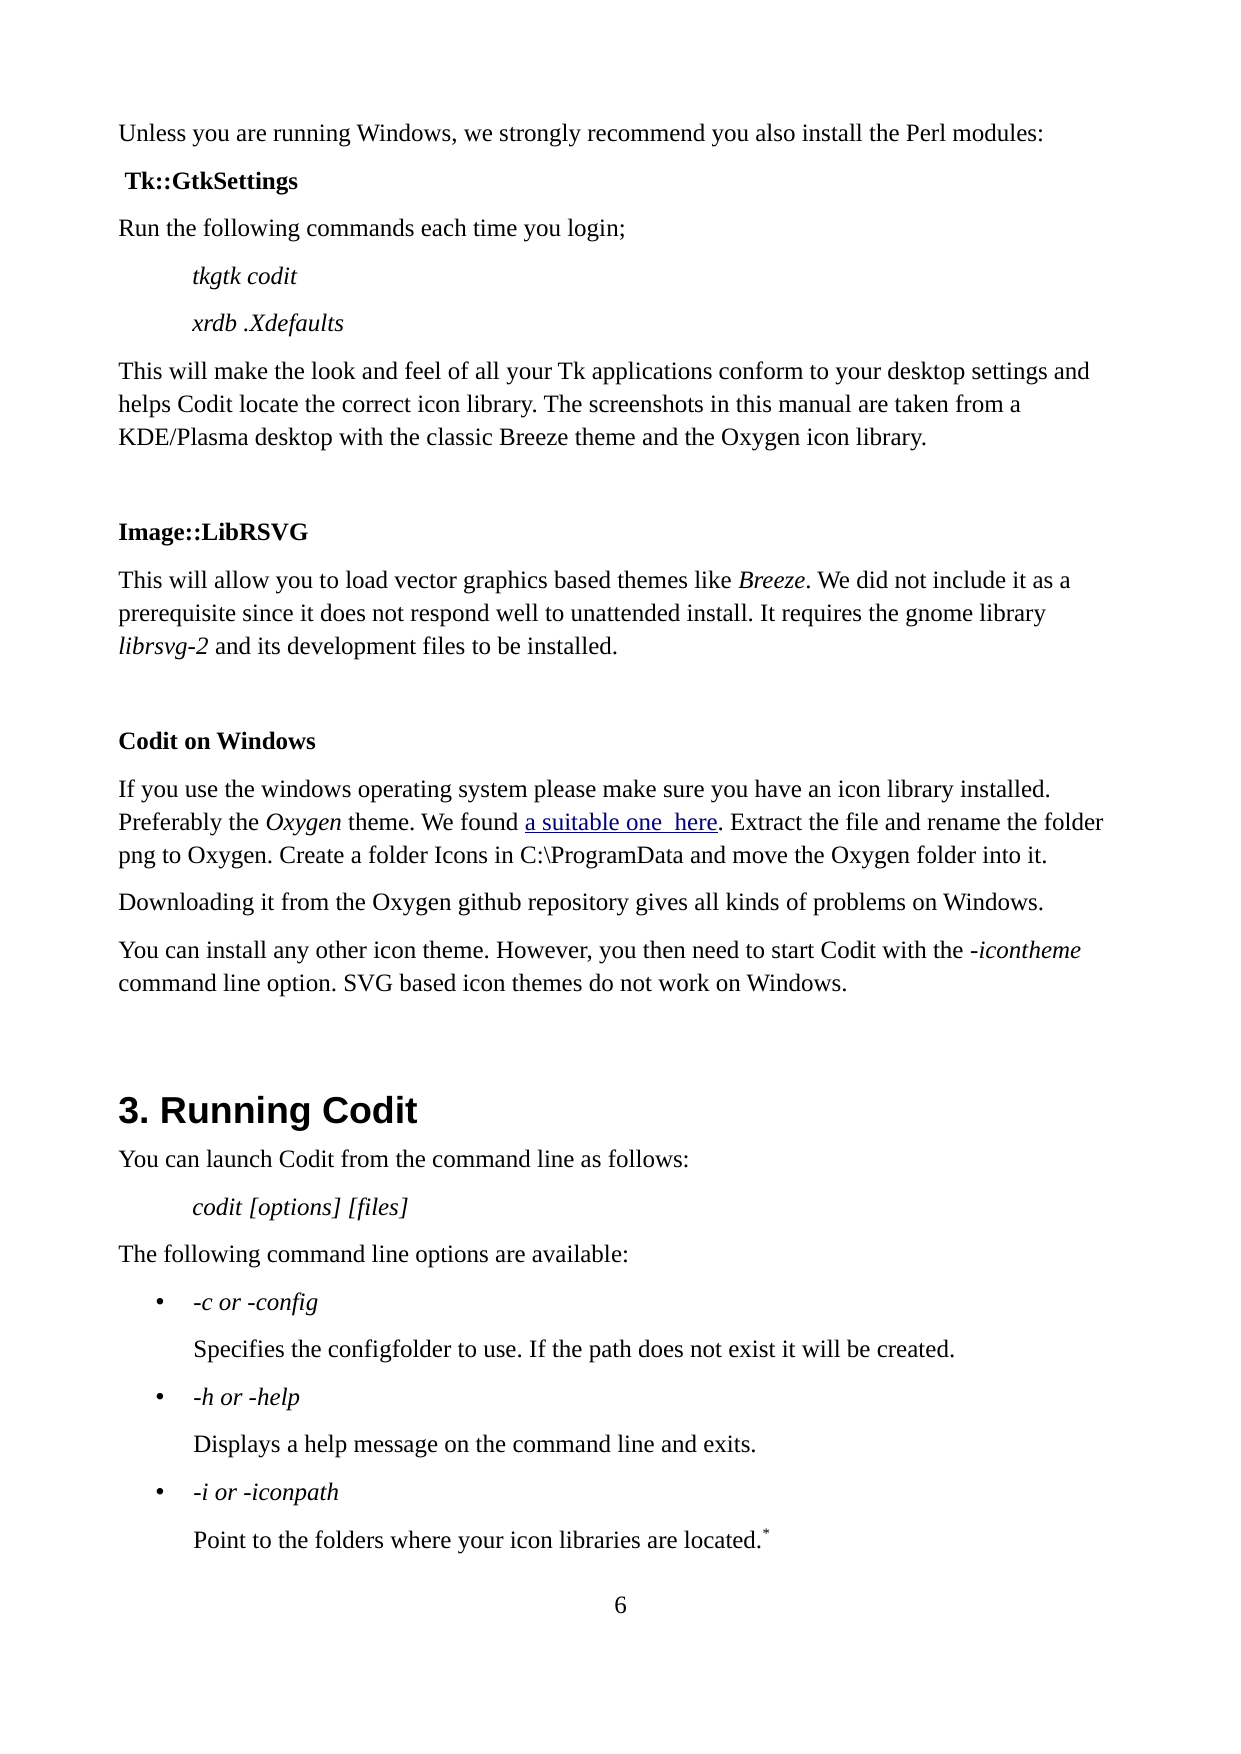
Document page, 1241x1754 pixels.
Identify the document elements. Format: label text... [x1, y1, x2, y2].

text This will make the look and feel of all your Tk applications conform to your desktop settings and helps Codit locate the correct icon library. The screenshots in this manual are taken from a KDE/Plasma desktop with the classic Breeze theme and the Oxygen icon library. [118, 356, 1122, 451]
list Displays a help message on the command line and exits. [156, 1429, 1122, 1458]
text tkgtk codit [118, 261, 1122, 290]
text Unless you are running Windows, we strongly recommend you also install the Perl modules: [118, 118, 1122, 147]
text If you use the windows operating system please make sure you have an icon library installed. Preferably the Oxygen theme. We found a suitable one here. Extract the file and rename the folder png to Oxygen. Create a folder Icons in C:\ProgramData and move the Oxygen folder into it. [118, 774, 1122, 869]
subtitle 3. Running Codit [118, 1088, 1122, 1131]
list -c or -config [156, 1287, 1122, 1316]
text This will allow you to load vector graphics based themes like Breeze. We did not include it as a prerequisite since it does not respond well to unattended install. It requires the gnome library librsvg-2 and its development files to be installed. [118, 565, 1122, 660]
text The following command line options are available: [118, 1239, 1122, 1268]
text You can launch Codit from the command line as follows: [118, 1144, 1122, 1173]
list Specifies the configfolder to use. If the path does not exist it will be created. [156, 1334, 1122, 1363]
text Image::LibRSVG [118, 517, 1122, 546]
text You can install any other icon theme. However, you then need to start Codit with the -icontheme command line option. SVG based icon themes do not work on Windows. [118, 935, 1122, 997]
list Point to the folders where your icon libraries are located.* [156, 1525, 1122, 1553]
list -i or -iconpath [156, 1477, 1122, 1506]
text Codit on Windows [118, 726, 1122, 755]
text xrdb .Xdefaults [118, 308, 1122, 337]
text codit [options] [files] [118, 1192, 1122, 1220]
text Tk::GtkSettings [118, 166, 1122, 194]
list -h or -help [156, 1382, 1122, 1411]
text Downloading it from the Oxygen github repository gives all kinds of problems on Windows. [118, 887, 1122, 916]
text Run the following commands each time you login; [118, 213, 1122, 242]
